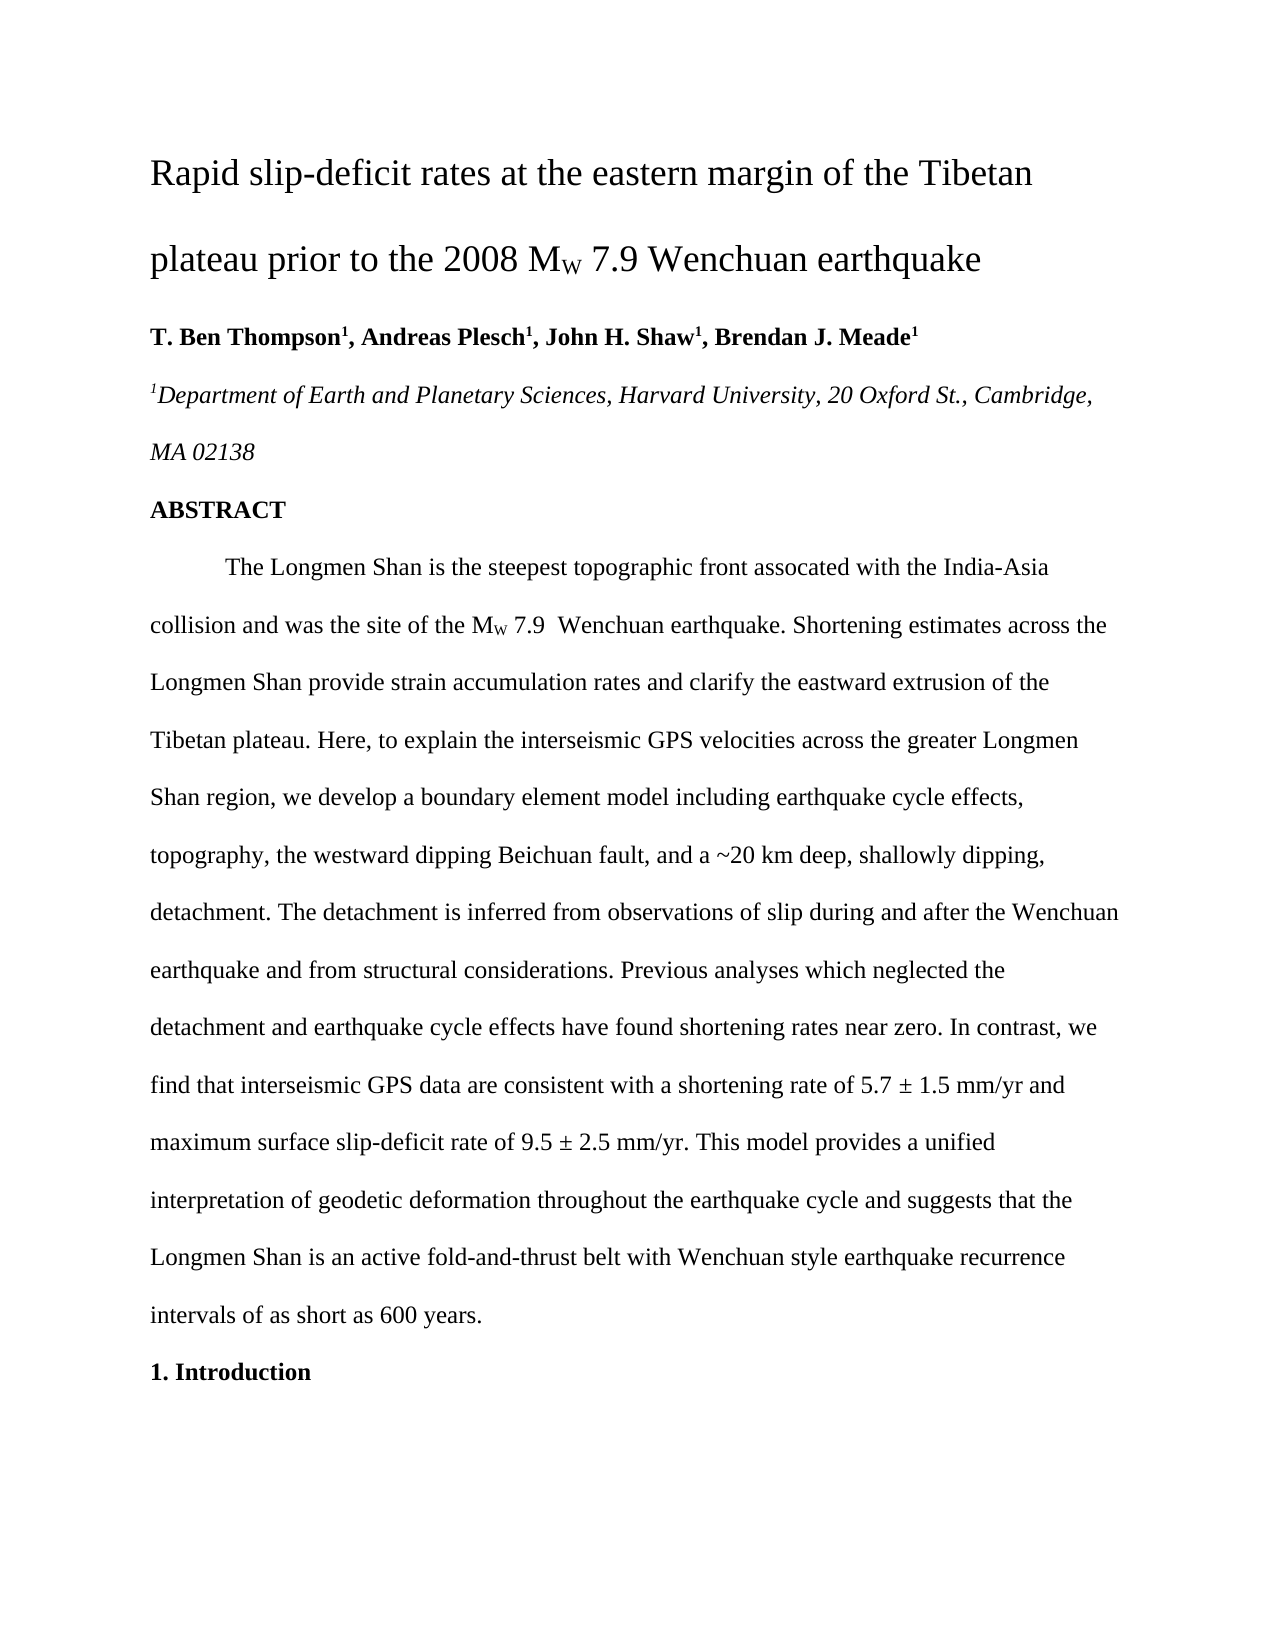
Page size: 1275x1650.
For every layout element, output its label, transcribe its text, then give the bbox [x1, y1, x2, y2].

text T. Ben Thompson1, Andreas Plesch1, John H. Shaw1, Brendan J. Meade1 [150, 322, 1125, 351]
text 1. Introduction [150, 1357, 1125, 1386]
text ABSTRACT [150, 495, 1125, 524]
title Rapid slip-deficit rates at the eastern margin of the Tibetan plateau prior to the 2008 MW 7.9 Wenchuan earthquake [150, 150, 1125, 279]
text The Longmen Shan is the steepest topographic front assocated with the India-Asia collision and was the site of the MW 7.9 Wenchuan earthquake. Shortening estimates across the Longmen Shan provide strain accumulation rates and clarify the eastward extrusion of the Tibetan plateau. Here, to explain the interseismic GPS velocities across the greater Longmen Shan region, we develop a boundary element model including earthquake cycle effects, topography, the westward dipping Beichuan fault, and a ~20 km deep, shallowly dipping, detachment. The detachment is inferred from observations of slip during and after the Wenchuan earthquake and from structural considerations. Previous analyses which neglected the detachment and earthquake cycle effects have found shortening rates near zero. In contrast, we find that interseismic GPS data are consistent with a shortening rate of 5.7 ± 1.5 mm/yr and maximum surface slip-deficit rate of 9.5 ± 2.5 mm/yr. This model provides a unified interpretation of geodetic deformation throughout the earthquake cycle and suggests that the Longmen Shan is an active fold-and-thrust belt with Wenchuan style earthquake recurrence intervals of as short as 600 years. [150, 552, 1125, 1329]
text 1Department of Earth and Planetary Sciences, Harvard University, 20 Oxford St., Cambridge, MA 02138 [150, 380, 1125, 466]
